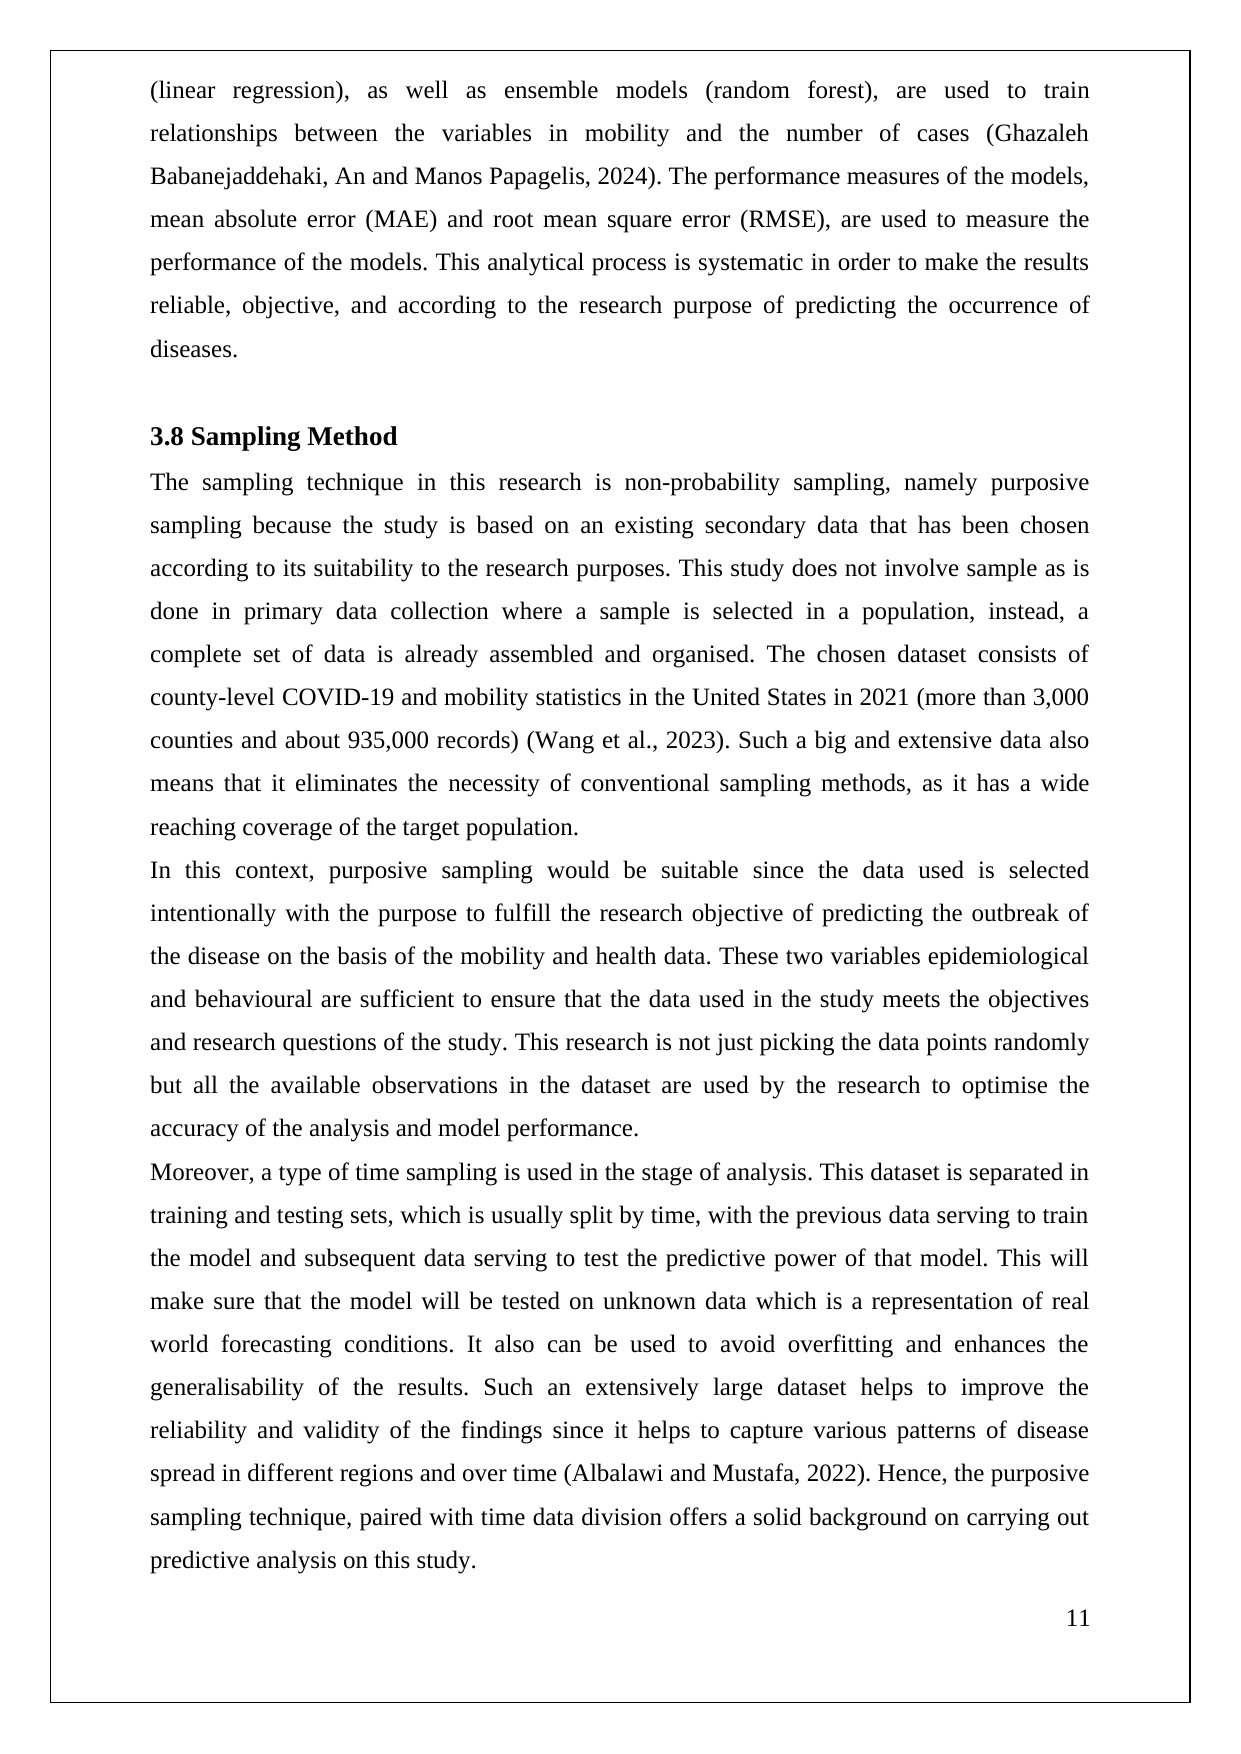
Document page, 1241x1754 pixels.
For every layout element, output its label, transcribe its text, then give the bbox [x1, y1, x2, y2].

text In this context, purposive sampling would be suitable since the data used is selected intentionally with the purpose to fulfill the research objective of predicting the outbreak of the disease on the basis of the mobility and health data. These two variables epidemiological and behavioural are sufficient to ensure that the data used in the study meets the objectives and research questions of the study. This research is not just picking the data points randomly but all the available observations in the dataset are used by the research to optimise the accuracy of the analysis and model performance. [150, 855, 1091, 1142]
text (linear regression), as well as ensemble models (random forest), are used to train relationships between the variables in mobility and the number of cases (Ghazaleh Babanejaddehaki, An and Manos Papagelis, 2024). The performance measures of the models, mean absolute error (MAE) and root mean square error (RMSE), are used to measure the performance of the models. This analytical process is systematic in order to make the results reliable, objective, and according to the research purpose of predicting the occurrence of diseases. [150, 75, 1091, 362]
subtitle 3.8 Sampling Method [150, 420, 1091, 451]
text The sampling technique in this research is non-probability sampling, namely purposive sampling because the study is based on an existing secondary data that has been chosen according to its suitability to the research purposes. This study does not involve sample as is done in primary data collection where a sample is selected in a population, instead, a complete set of data is already assembled and organised. The chosen dataset consists of county-level COVID-19 and mobility statistics in the United States in 2021 (more than 3,000 counties and about 935,000 records) (Wang et al., 2023). Such a big and extensive data also means that it eliminates the necessity of conventional sampling methods, as it has a wide reaching coverage of the target population. [150, 467, 1091, 840]
text Moreover, a type of time sampling is used in the stage of analysis. This dataset is separated in training and testing sets, which is usually split by time, with the previous data serving to train the model and subsequent data serving to test the predictive power of that model. This will make sure that the model will be tested on unknown data which is a representation of real world forecasting conditions. It also can be used to avoid overfitting and enhances the generalisability of the results. Such an extensively large dataset helps to improve the reliability and validity of the findings since it helps to capture various patterns of disease spread in different regions and over time (Albalawi and Mustafa, 2022). Hence, the purposive sampling technique, paired with time data division offers a solid background on carrying out predictive analysis on this study. [150, 1157, 1091, 1573]
